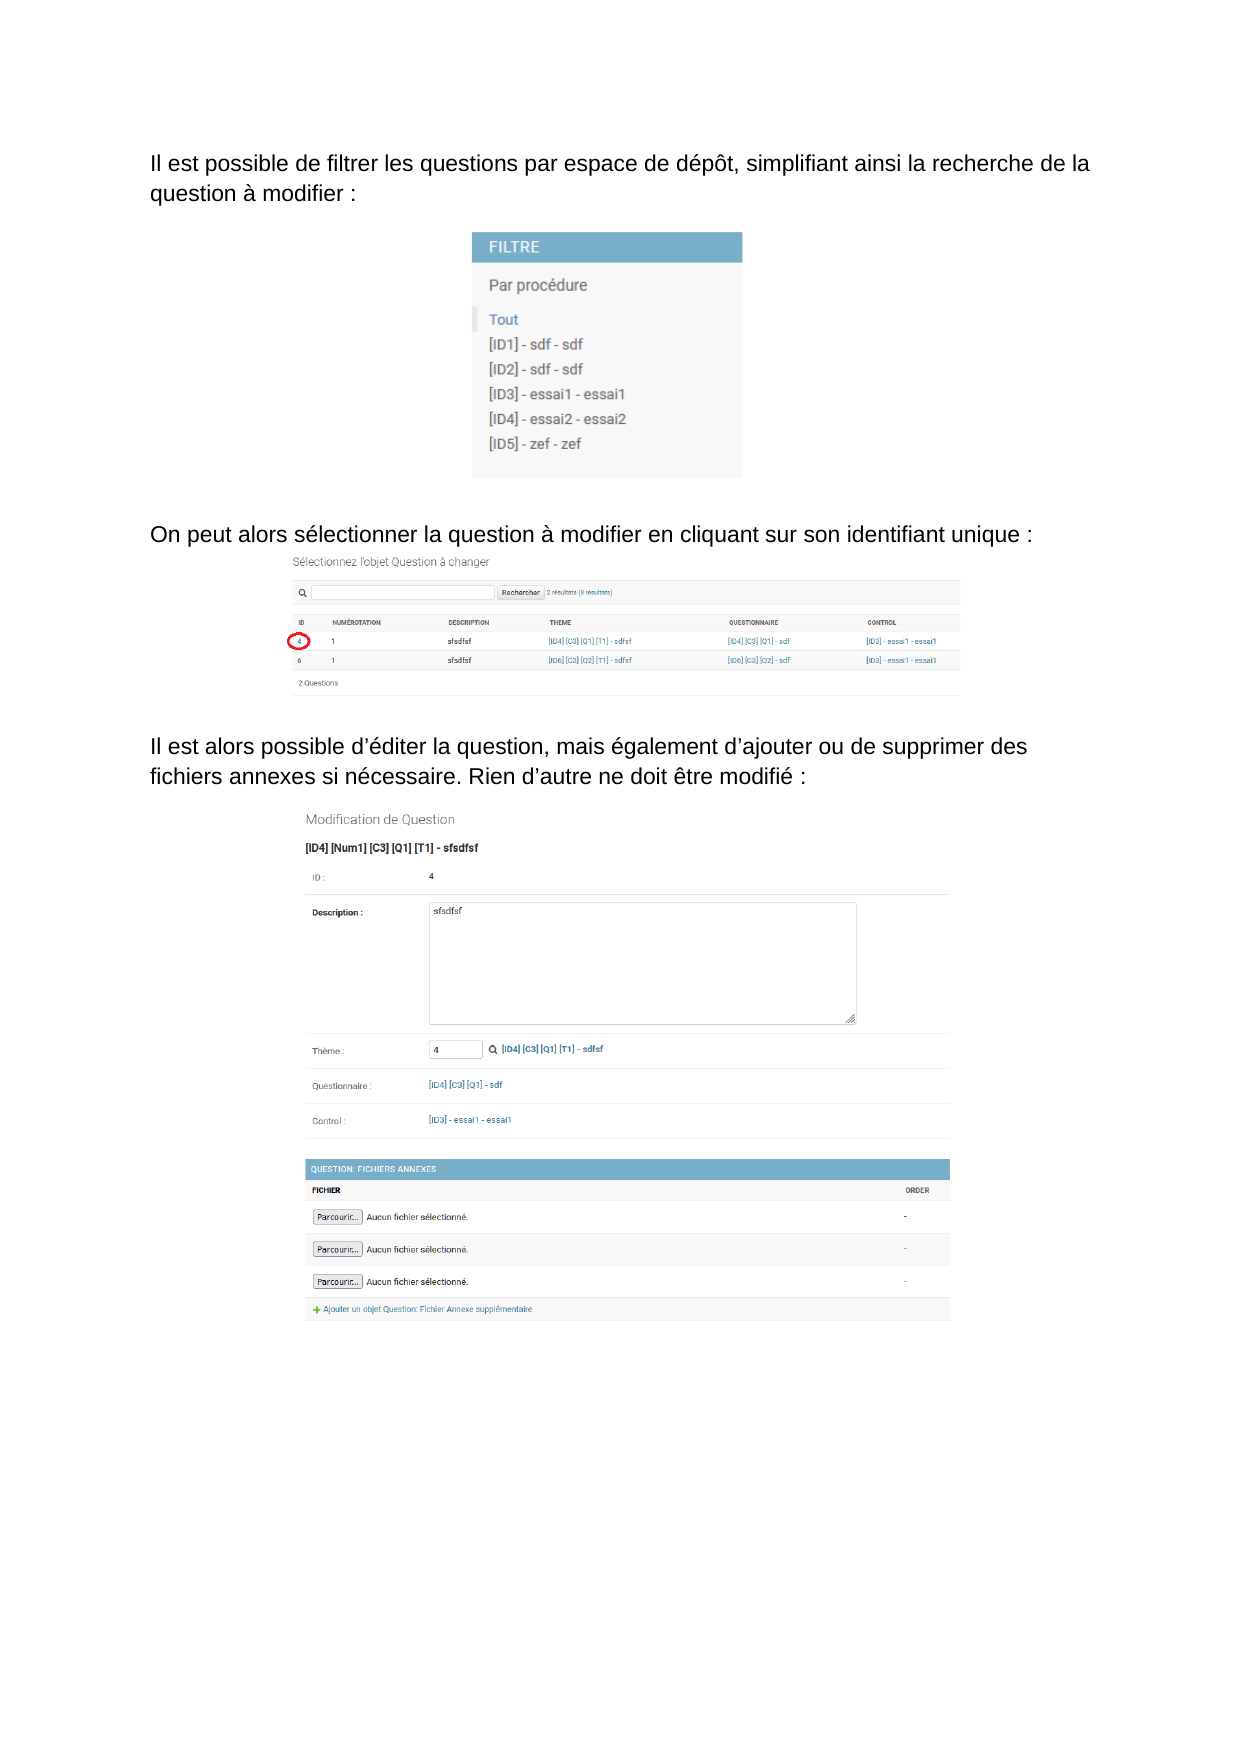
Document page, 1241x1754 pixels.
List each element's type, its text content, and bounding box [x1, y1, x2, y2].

picture [280, 551, 961, 702]
text Il est possible de filtrer les questions par espace de dépôt, simplifiant ainsi la recherche de la question à modifier : [150, 150, 1090, 207]
text On peut alors sélectionner la question à modifier en cliquant sur son identifiant unique : [150, 521, 1090, 548]
text Il est alors possible d’éditer la question, mais également d’ajouter ou de supprimer des fichiers annexes si nécessaire. Rien d’autre ne doit être modifié : [150, 733, 1090, 789]
picture [290, 805, 950, 1336]
picture [463, 222, 756, 484]
